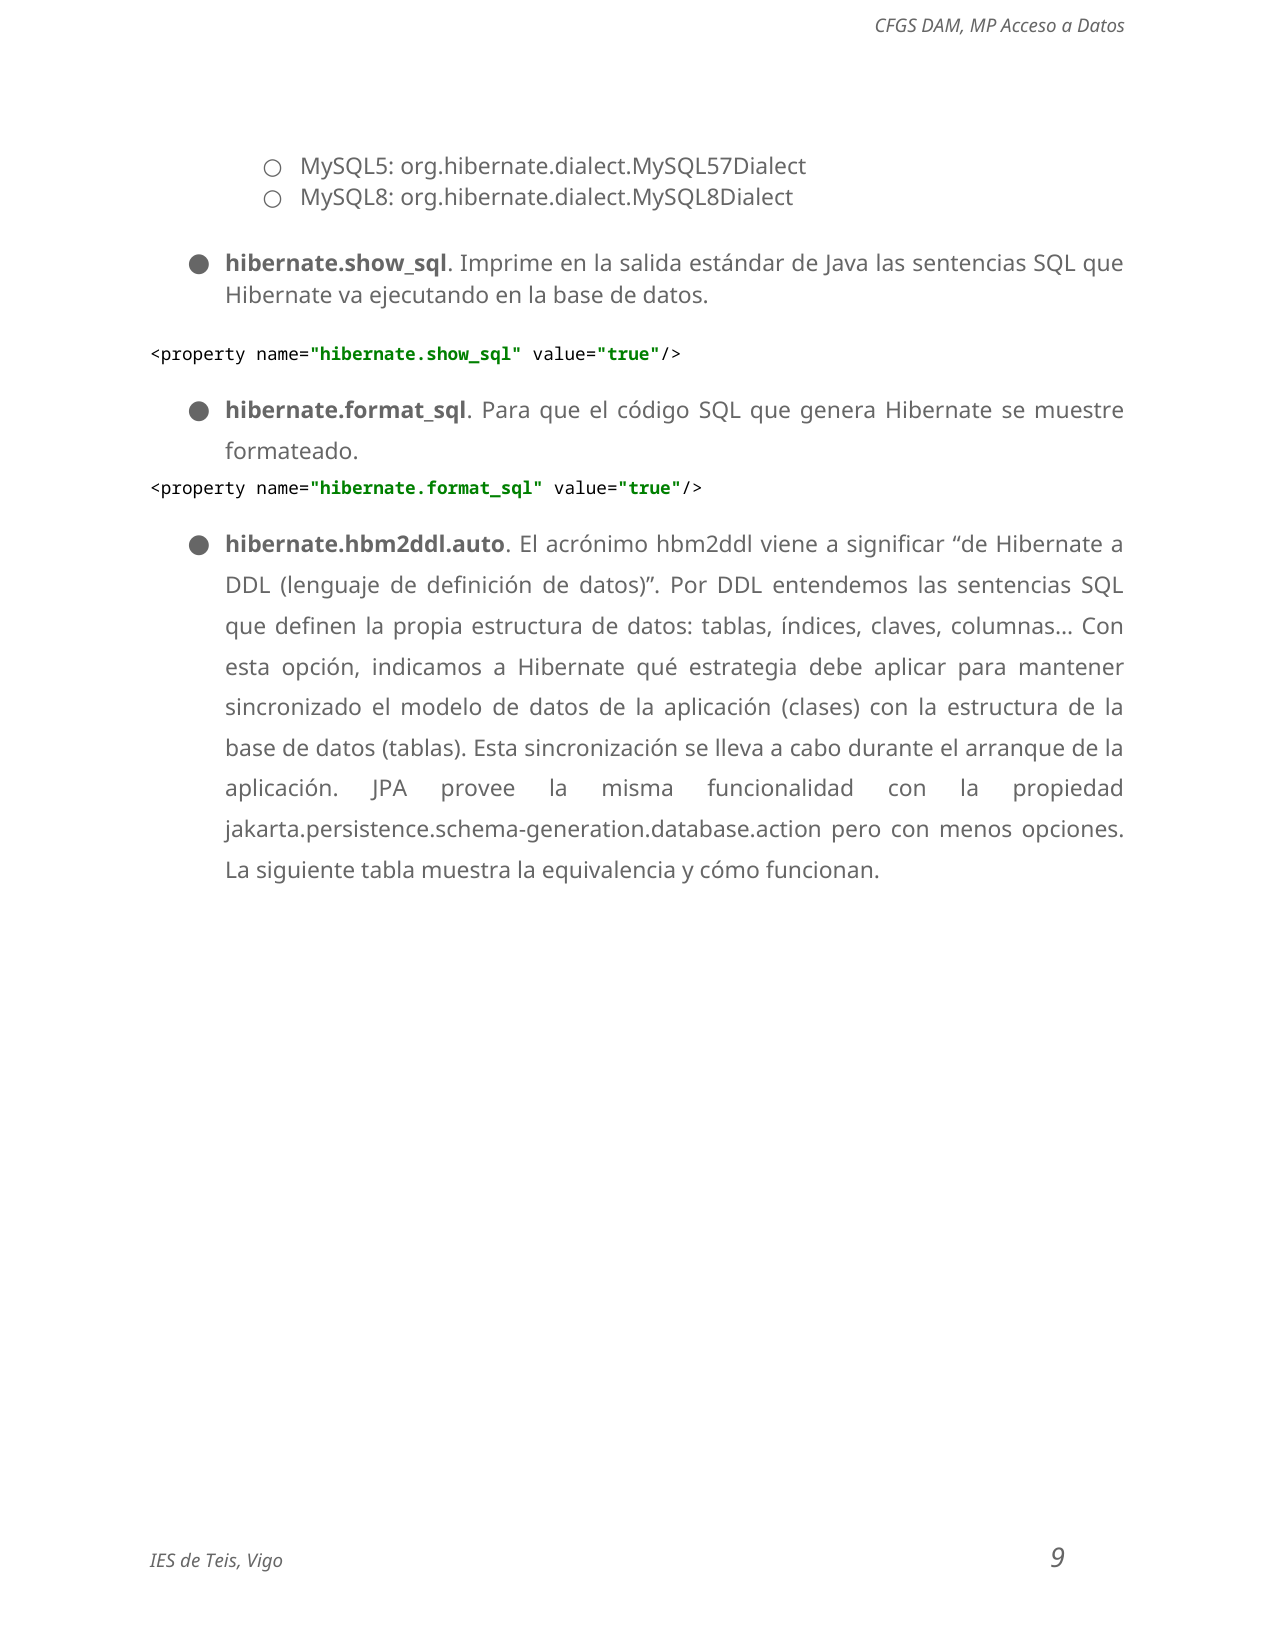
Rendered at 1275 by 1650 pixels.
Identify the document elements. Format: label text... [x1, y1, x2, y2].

list hibernate.format_sql. Para que el código SQL que genera Hibernate se muestre formateado. [187, 390, 1125, 466]
text <property name="hibernate.show_sql" value="true"/> [150, 342, 1125, 366]
list hibernate.show_sql. Imprime en la salida estándar de Java las sentencias SQL que Hibernate va ejecutando en la base de datos. [187, 244, 1125, 311]
list MySQL5: org.hibernate.dialect.MySQL57Dialect [262, 150, 1125, 181]
list hibernate.hbm2ddl.auto. El acrónimo hbm2ddl viene a significar “de Hibernate a DDL (lenguaje de definición de datos)”. Por DDL entendemos las sentencias SQL que definen la propia estructura de datos: tablas, índices, claves, columnas… Con esta opción, indicamos a Hibernate qué estrategia debe aplicar para mantener sincronizado el modelo de datos de la aplicación (clases) con la estructura de la base de datos (tablas). Esta sincronización se lleva a cabo durante el arranque de la aplicación. JPA provee la misma funcionalidad con la propiedad jakarta.persistence.schema-generation.database.action pero con menos opciones. La siguiente tabla muestra la equivalencia y cómo funcionan. [187, 524, 1125, 885]
list MySQL8: org.hibernate.dialect.MySQL8Dialect [262, 181, 1125, 212]
text <property name="hibernate.format_sql" value="true"/> [150, 476, 1125, 500]
